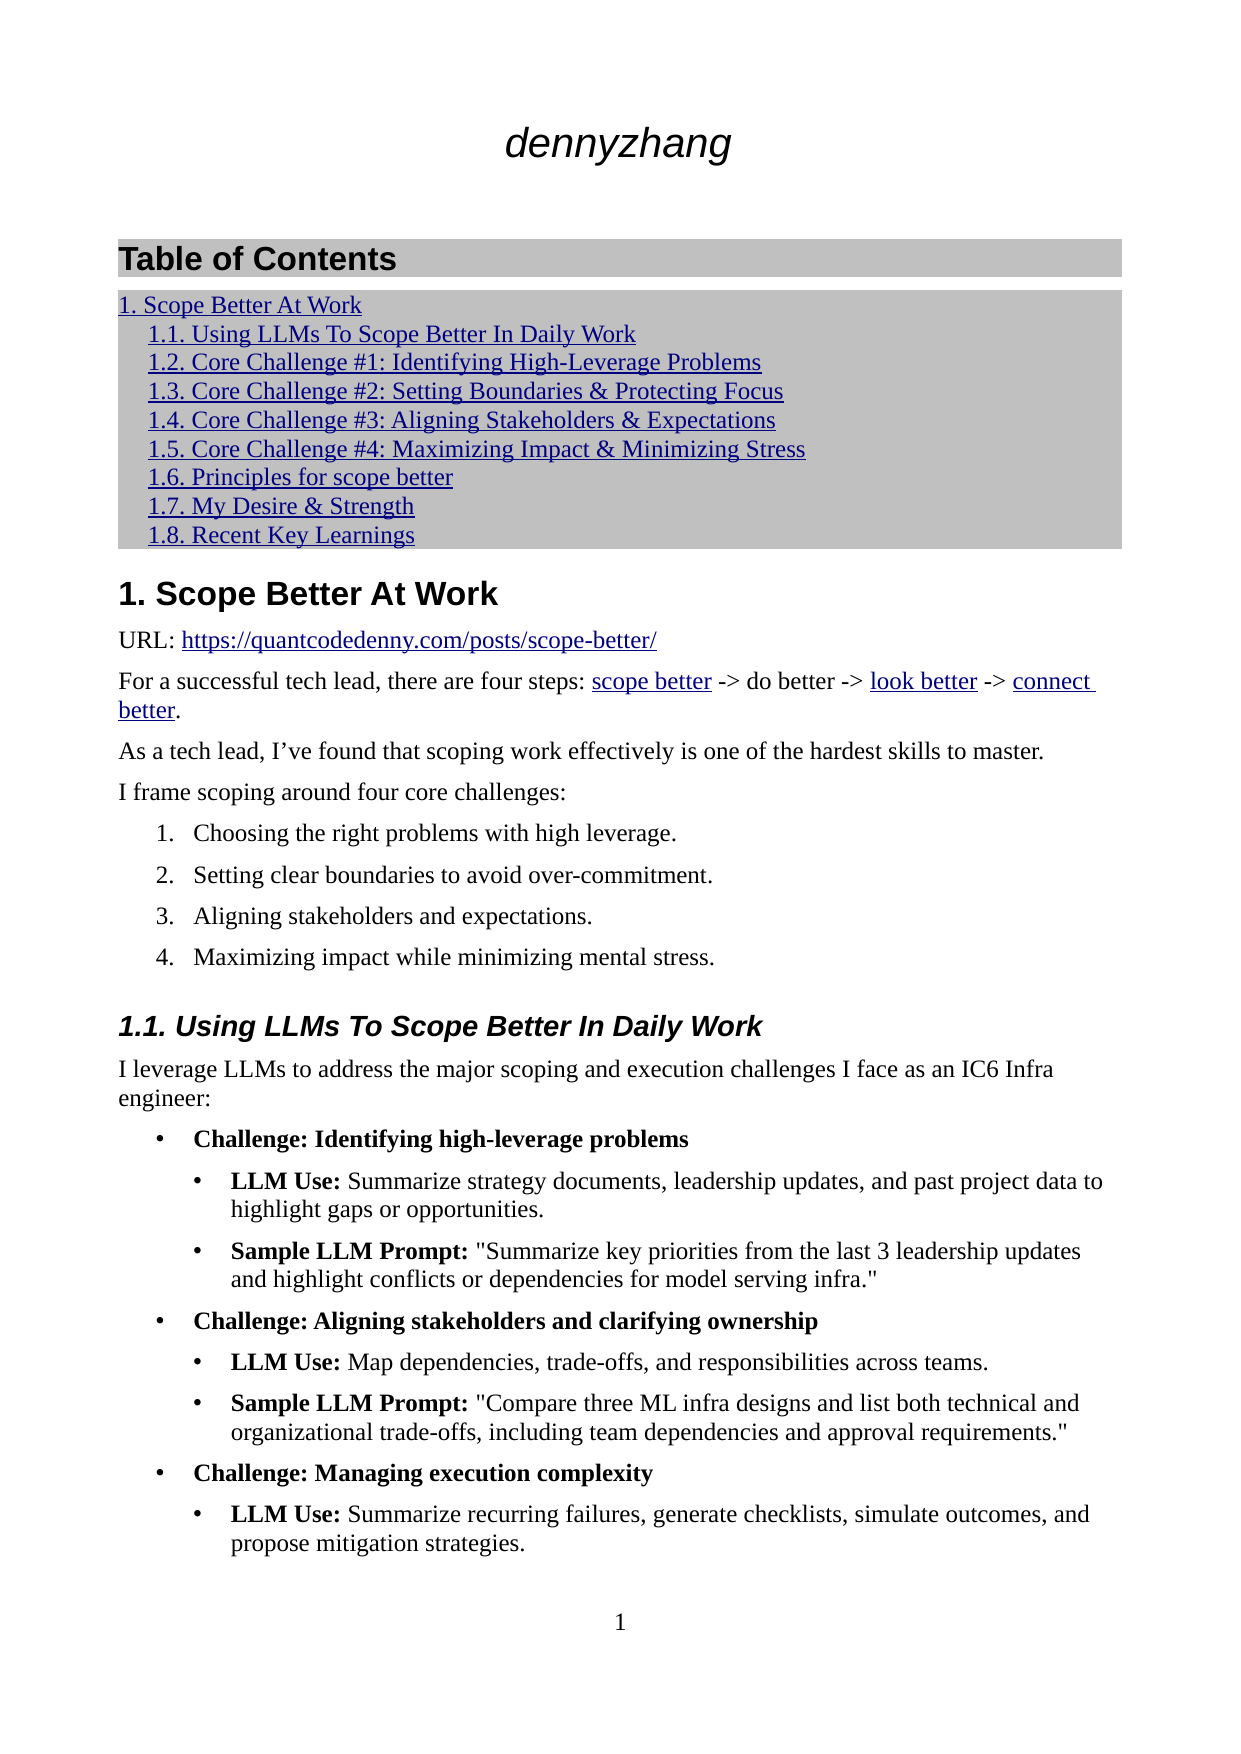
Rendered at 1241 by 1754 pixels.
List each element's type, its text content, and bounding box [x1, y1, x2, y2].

list Aligning stakeholders and expectations. [156, 901, 1122, 930]
list Sample LLM Prompt: "Summarize key priorities from the last 3 leadership updates and highlight conflicts or dependencies for model serving infra." [193, 1236, 1122, 1293]
text 1.4. Core Challenge #3: Aligning Stakeholders & Expectations [148, 405, 1122, 434]
list LLM Use: Summarize recurring failures, generate checklists, simulate outcomes, and propose mitigation strategies. [193, 1499, 1122, 1557]
text 1.3. Core Challenge #2: Setting Boundaries & Protecting Focus [148, 376, 1122, 405]
list Challenge: Identifying high-leverage problems [156, 1124, 1122, 1153]
text 1.2. Core Challenge #1: Identifying High-Leverage Problems [148, 347, 1122, 376]
text 1.8. Recent Key Learnings [148, 520, 1122, 549]
subtitle Table of Contents [118, 239, 1122, 277]
text URL: https://quantcodedenny.com/posts/scope-better/ [118, 625, 1122, 653]
list Challenge: Aligning stakeholders and clarifying ownership [156, 1306, 1122, 1334]
list Sample LLM Prompt: "Compare three ML infra designs and list both technical and organizational trade-offs, including team dependencies and approval requirements." [193, 1388, 1122, 1446]
text As a tech lead, I’ve found that scoping work effectively is one of the hardest skills to master. [118, 736, 1122, 765]
list Setting clear boundaries to avoid over-commitment. [156, 860, 1122, 888]
text 1.7. My Desire & Strength [148, 491, 1122, 520]
text 1.6. Principles for scope better [148, 462, 1122, 491]
text 1.5. Core Challenge #4: Maximizing Impact & Minimizing Stress [148, 434, 1122, 462]
text 1.1. Using LLMs To Scope Better In Daily Work [148, 319, 1122, 347]
subtitle Scope Better At Work [118, 574, 1122, 612]
list Challenge: Managing execution complexity [156, 1458, 1122, 1487]
list LLM Use: Summarize strategy documents, leadership updates, and past project data to highlight gaps or opportunities. [193, 1166, 1122, 1223]
text 1. Scope Better At Work [118, 290, 1122, 319]
list Maximizing impact while minimizing mental stress. [156, 942, 1122, 971]
text I frame scoping around four core challenges: [118, 777, 1122, 806]
subtitle dennyzhang [118, 118, 1122, 166]
subtitle Using LLMs To Scope Better In Daily Work [118, 1008, 1122, 1042]
text For a successful tech lead, there are four steps: scope better -> do better -> look better -> connect better. [118, 666, 1122, 723]
text I leverage LLMs to address the major scoping and execution challenges I face as an IC6 Infra engineer: [118, 1054, 1122, 1112]
list Choosing the right problems with high leverage. [156, 818, 1122, 847]
list LLM Use: Map dependencies, trade-offs, and responsibilities across teams. [193, 1347, 1122, 1376]
